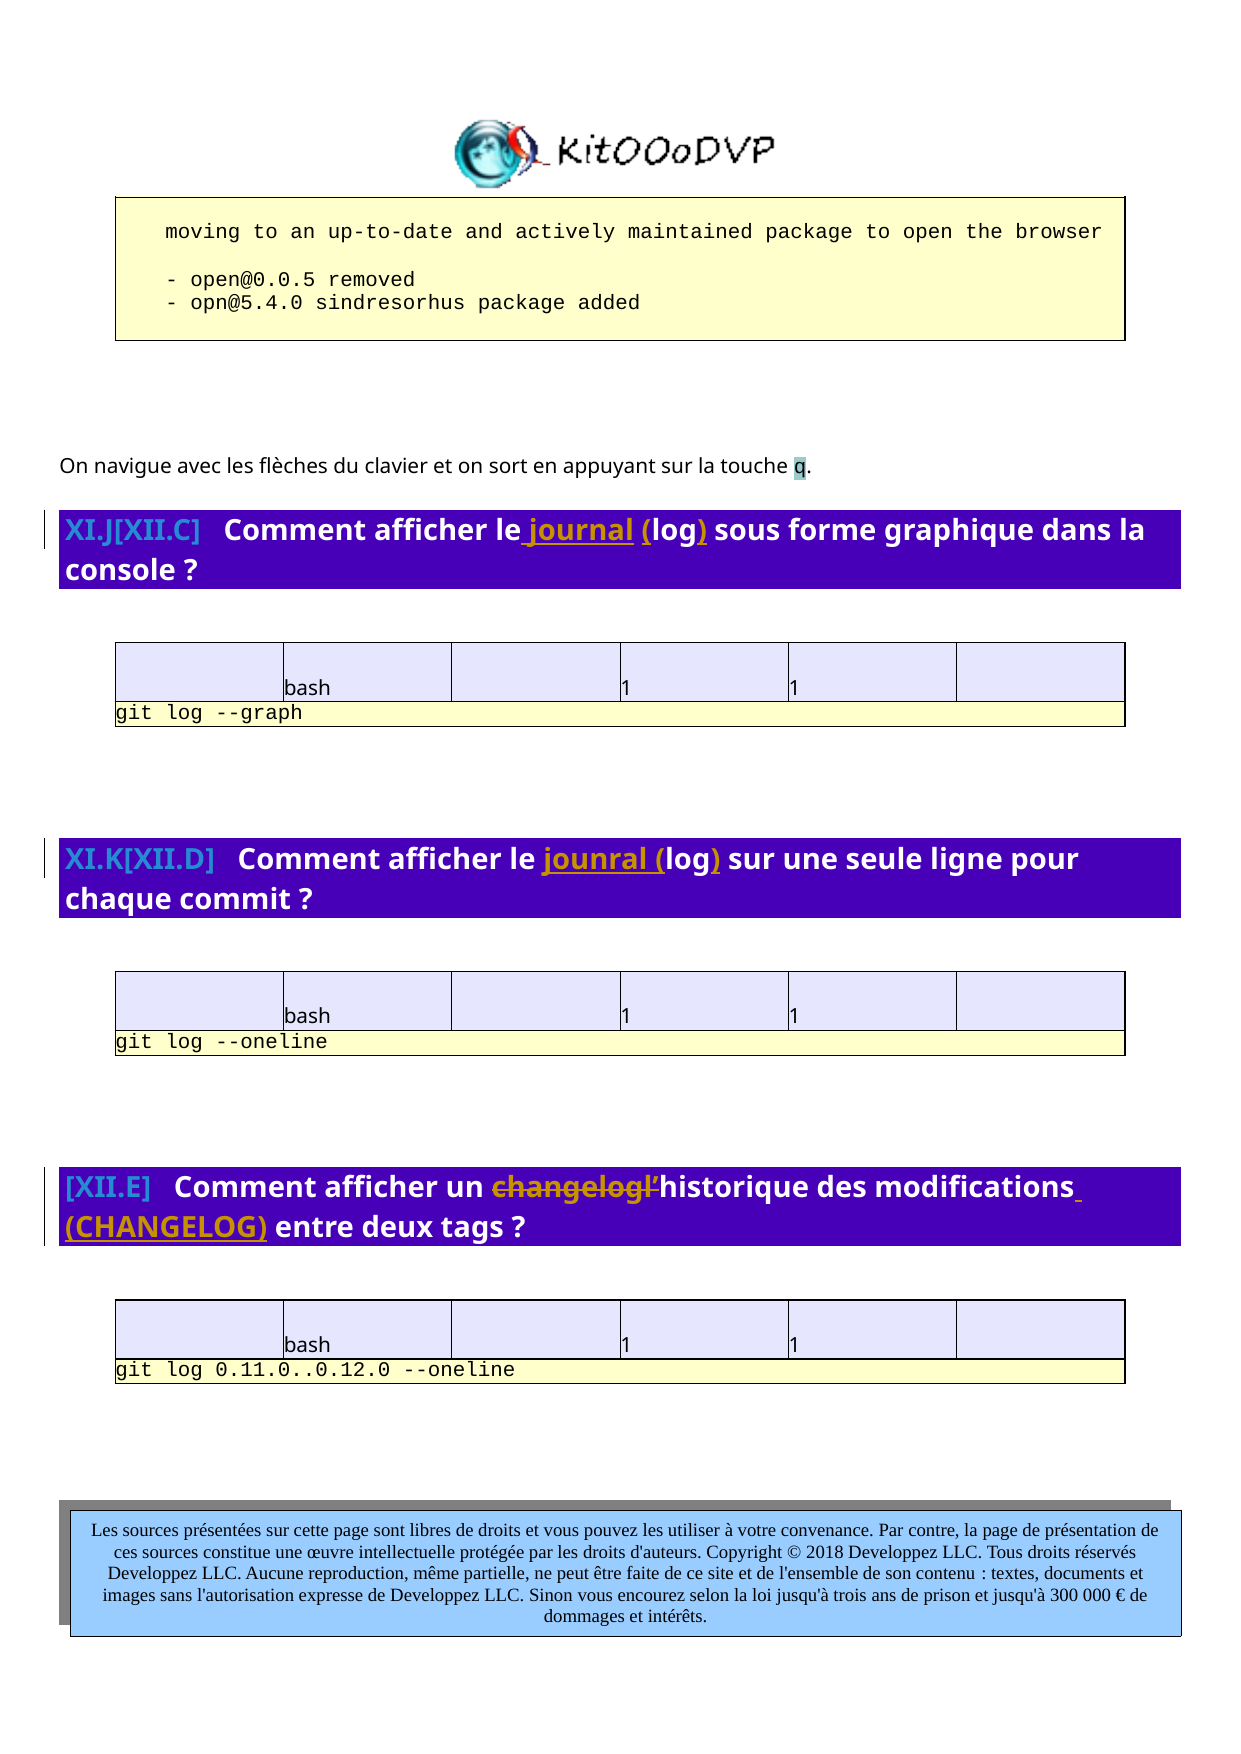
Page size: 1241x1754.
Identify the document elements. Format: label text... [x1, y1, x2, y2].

subtitle Comment afficher le jounral (log) sur une seule ligne pour chaque commit ? [59, 838, 1181, 918]
table_header [957, 972, 1124, 1030]
subtitle Comment afficher le journal (log) sous forme graphique dans la console ? [59, 510, 1181, 589]
table_header [116, 1301, 283, 1358]
table_header 1 [621, 972, 788, 1030]
table_header 1 [789, 972, 956, 1030]
table_header 1 [789, 1301, 956, 1358]
table_header 1 [789, 643, 956, 701]
subtitle Comment afficher un historique des modifications (CHANGELOG) entre deux tags ? [59, 1167, 1181, 1246]
table_header 1 [621, 1301, 788, 1358]
table_header [116, 643, 283, 701]
picture [453, 118, 781, 191]
table_header [957, 1301, 1124, 1358]
table_header [452, 1301, 620, 1358]
table_header [957, 643, 1124, 701]
table_header [452, 643, 620, 701]
table_header [452, 972, 620, 1030]
table_header bash [284, 643, 451, 701]
table_header [116, 972, 283, 1030]
text On navigue avec les flèches du clavier et on sort en appuyant sur la touche q. [59, 452, 1181, 480]
table_header 1 [621, 643, 788, 701]
table_header bash [284, 1301, 451, 1358]
table_header bash [284, 972, 451, 1030]
